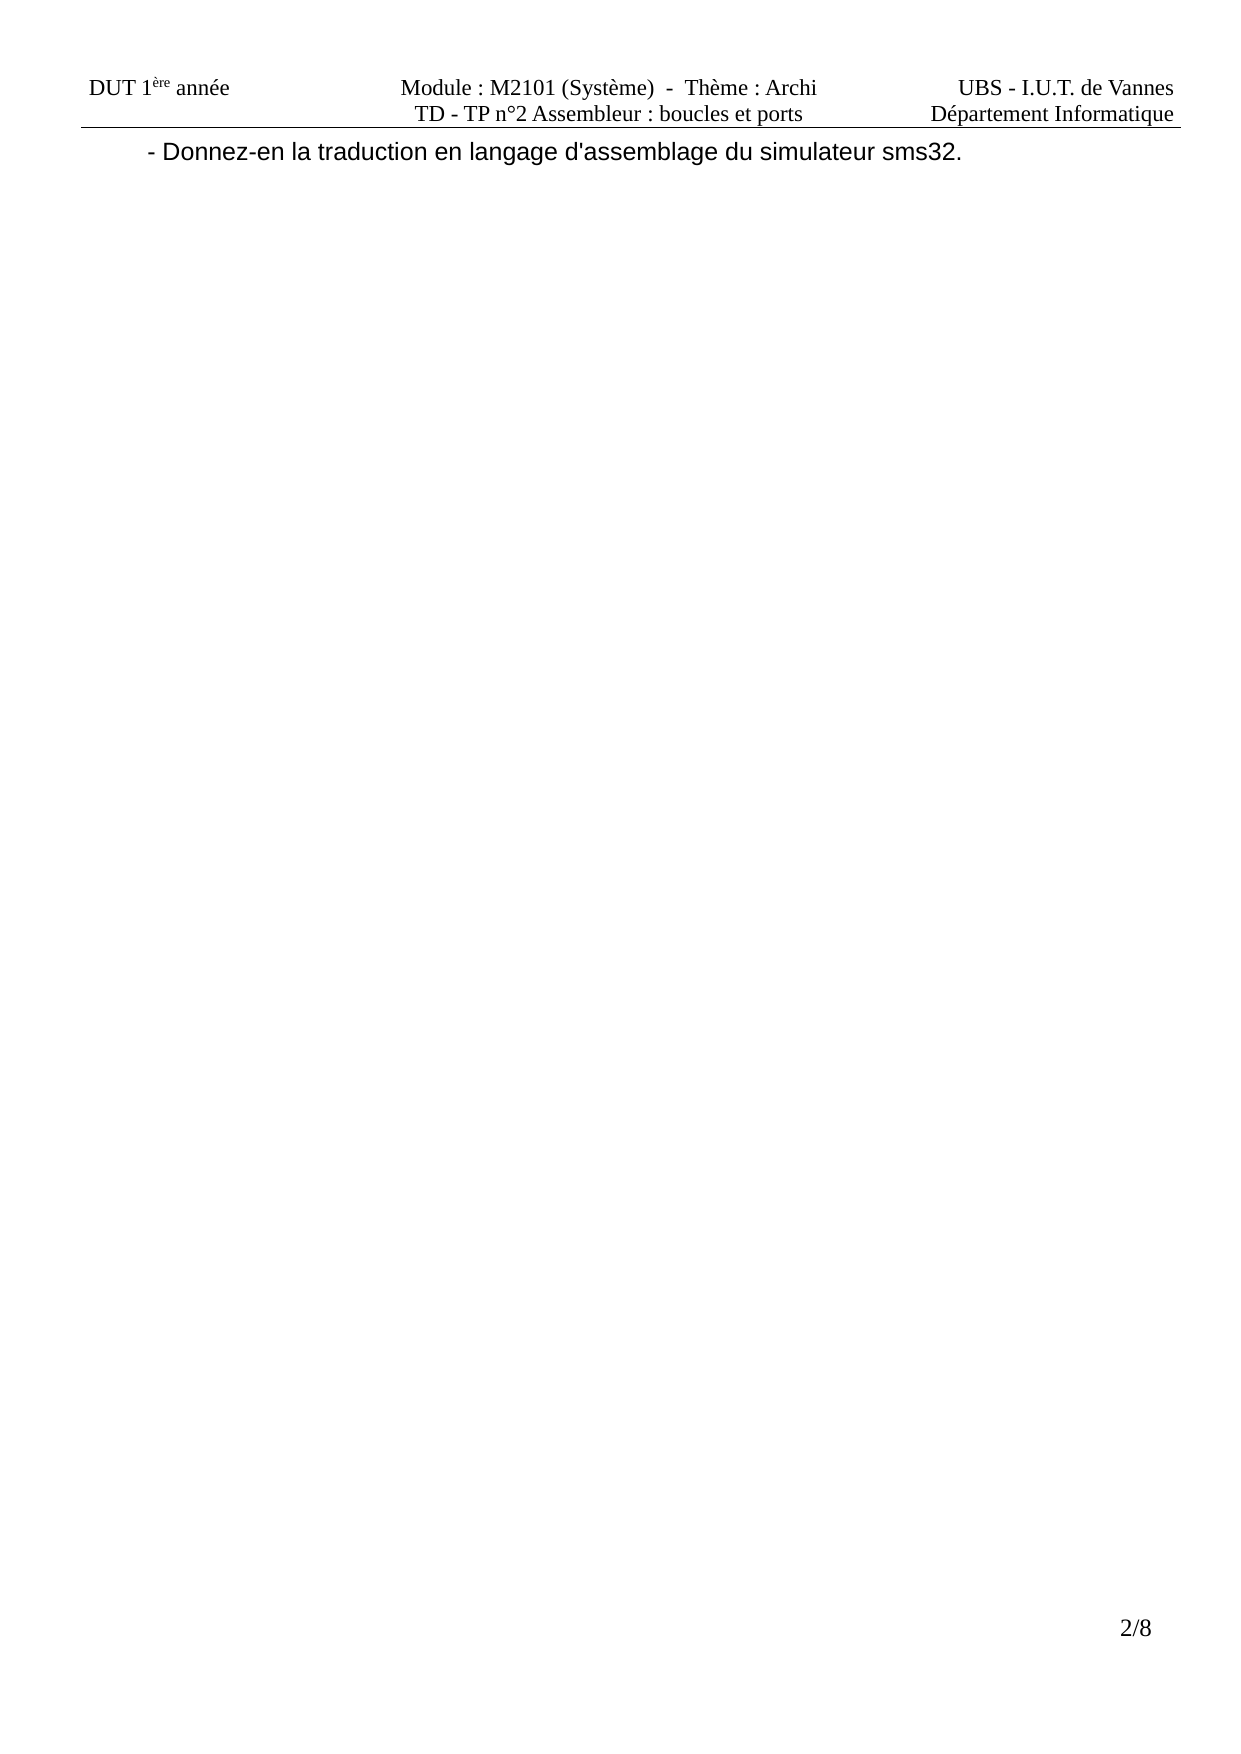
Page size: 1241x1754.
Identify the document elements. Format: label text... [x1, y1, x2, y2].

text - Donnez-en la traduction en langage d'assemblage du simulateur sms32. [147, 137, 1152, 166]
